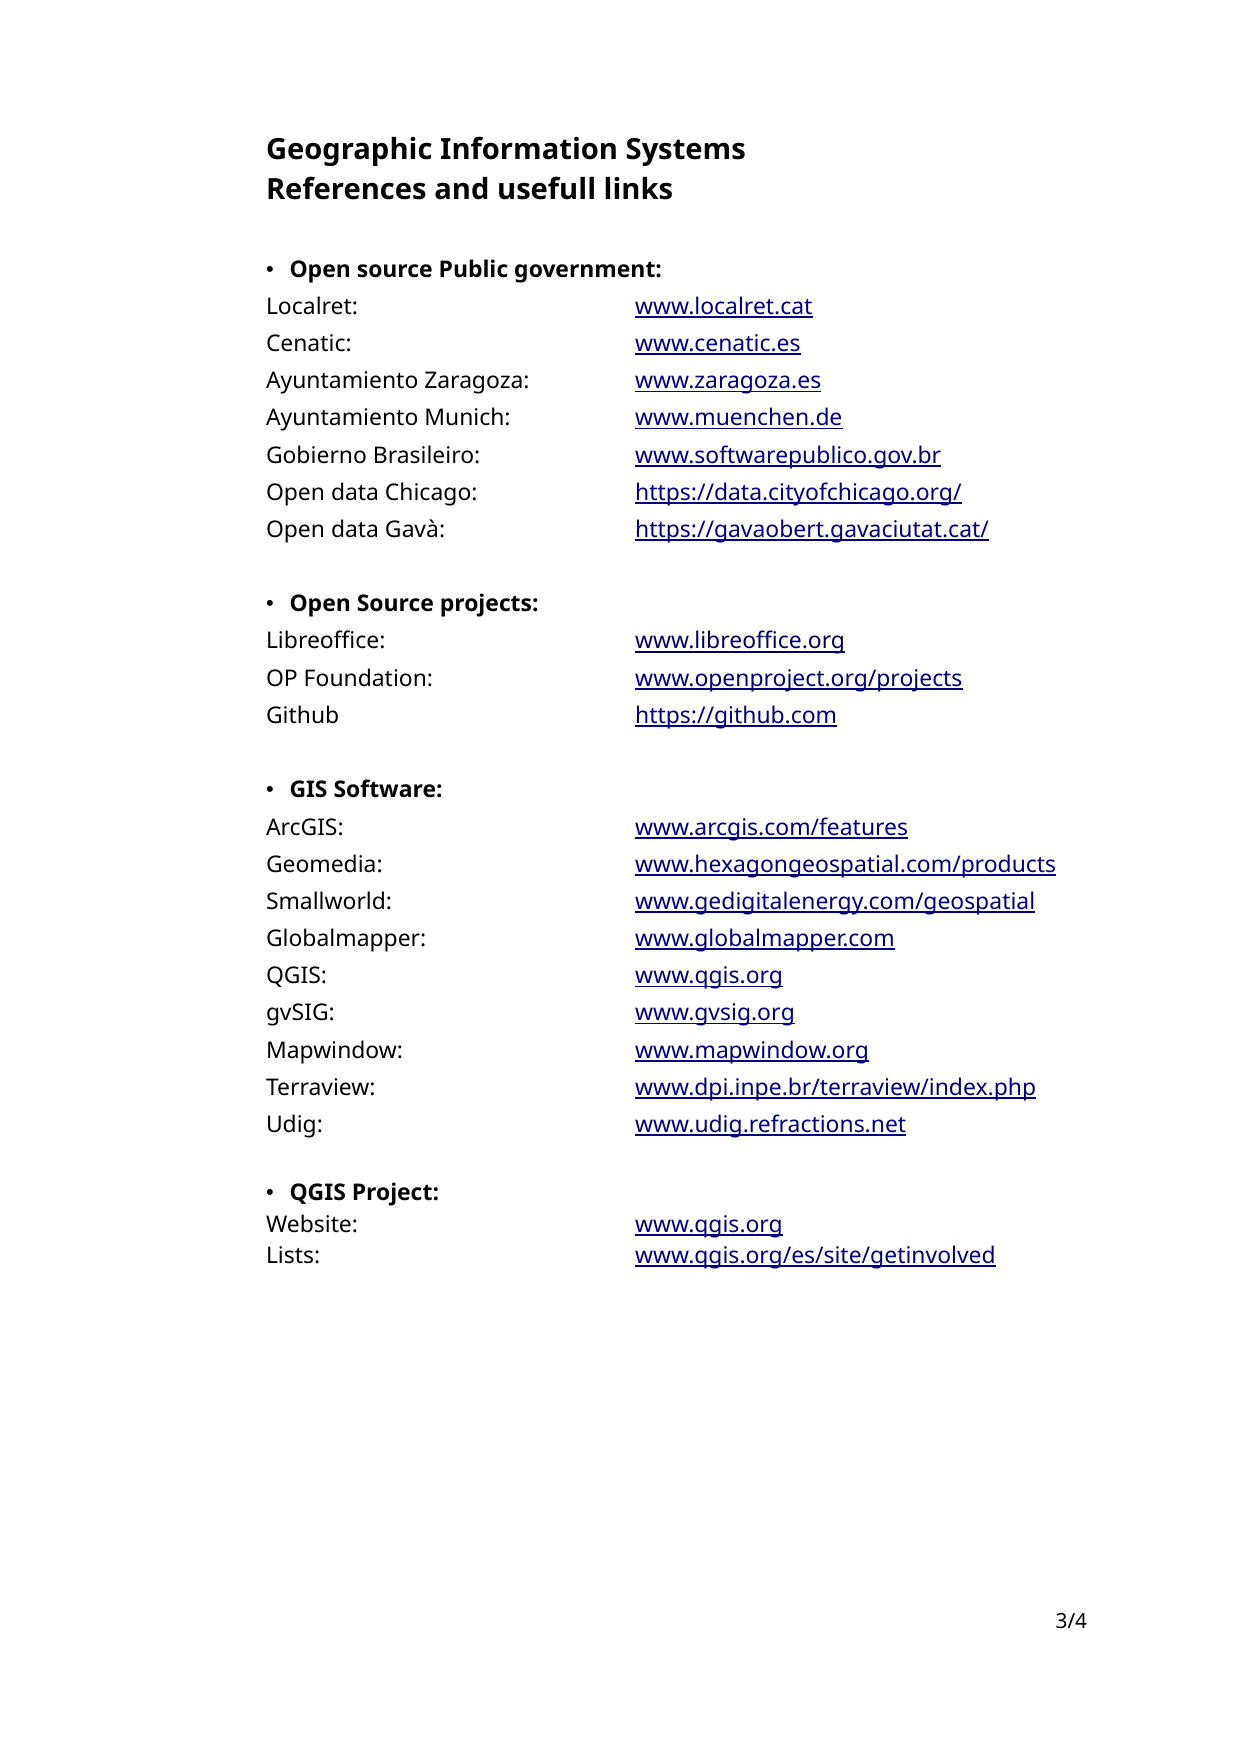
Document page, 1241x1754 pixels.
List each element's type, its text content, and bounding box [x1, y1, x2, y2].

list Cenatic: www.cenatic.es [242, 327, 1087, 358]
subtitle Open Source projects: [266, 587, 1087, 618]
list QGIS: www.qgis.org [242, 959, 1087, 990]
list Mapwindow: www.mapwindow.org [242, 1033, 1087, 1065]
text Website: www.qgis.org [266, 1208, 1087, 1239]
list Gobierno Brasileiro: www.softwarepublico.gov.br [242, 438, 1087, 470]
subtitle Open source Public government: [266, 253, 1087, 284]
list Smallworld: www.gedigitalenergy.com/geospatial [242, 885, 1087, 916]
list Open data Gavà: https://gavaobert.gavaciutat.cat/ [242, 513, 1087, 544]
list OP Foundation: www.openproject.org/projects [242, 662, 1087, 693]
list gvSIG: www.gvsig.org [242, 996, 1087, 1028]
list ArcGIS: www.arcgis.com/features [242, 810, 1087, 842]
list Ayuntamiento Munich: www.muenchen.de [242, 401, 1087, 433]
list Geomedia: www.hexagongeospatial.com/products [242, 848, 1087, 879]
list Open data Chicago: https://data.cityofchicago.org/ [242, 476, 1087, 507]
list Udig: www.udig.refractions.net [242, 1108, 1087, 1139]
list Libreoffice: www.libreoffice.org [242, 624, 1087, 656]
list Globalmapper: www.globalmapper.com [242, 922, 1087, 953]
list Terraview: www.dpi.inpe.br/terraview/index.php [242, 1071, 1087, 1102]
text Lists: www.qgis.org/es/site/getinvolved [266, 1239, 1087, 1270]
list Ayuntamiento Zaragoza: www.zaragoza.es [242, 364, 1087, 395]
subtitle Localret: www.localret.cat [242, 290, 1087, 321]
subtitle QGIS Project: [266, 1176, 1087, 1208]
list Github https://github.com [242, 699, 1087, 730]
subtitle GIS Software: [266, 773, 1087, 804]
